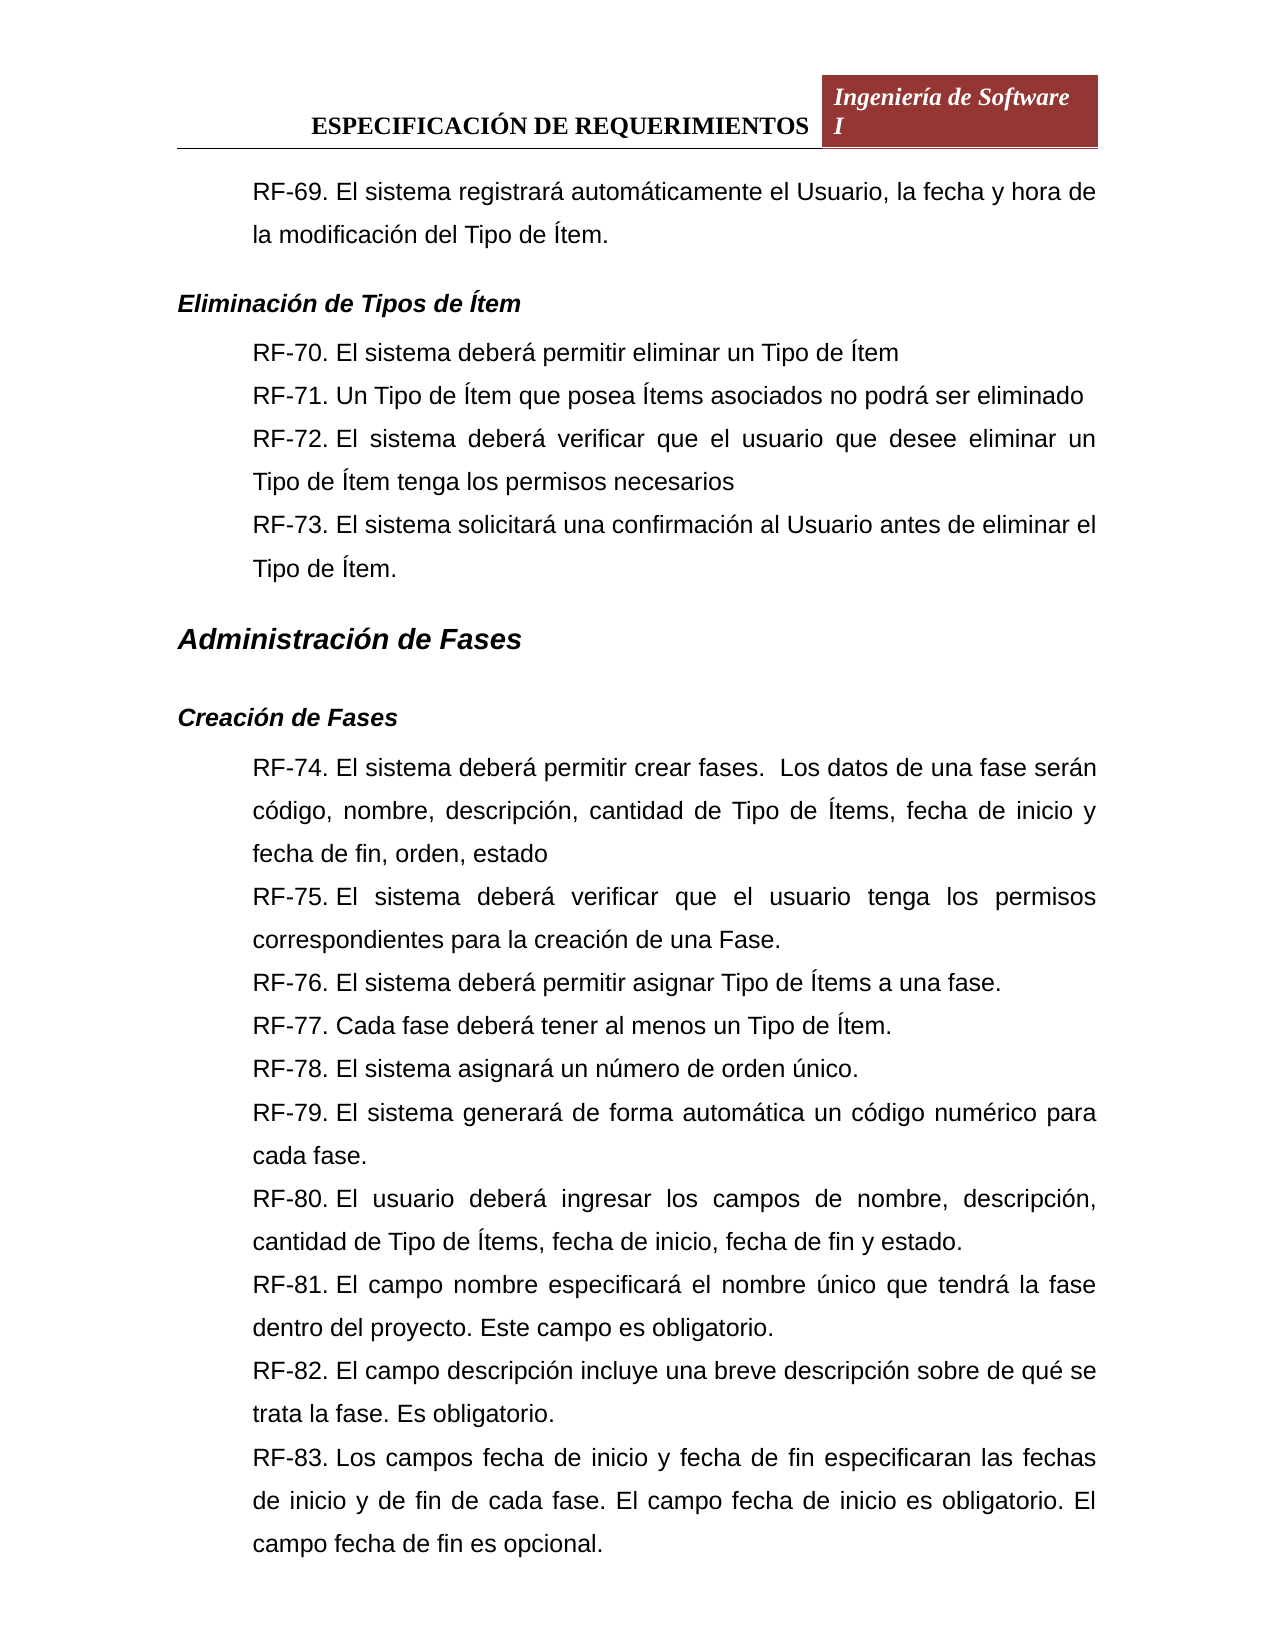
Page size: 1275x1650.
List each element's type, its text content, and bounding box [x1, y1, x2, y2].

list Cada fase deberá tener al menos un Tipo de Ítem. [177, 1011, 1098, 1040]
list El usuario deberá ingresar los campos de nombre, descripción, cantidad de Tipo de Ítems, fecha de inicio, fecha de fin y estado. [177, 1184, 1098, 1256]
list El campo nombre especificará el nombre único que tendrá la fase dentro del proyecto. Este campo es obligatorio. [177, 1270, 1098, 1342]
list El sistema generará de forma automática un código numérico para cada fase. [177, 1098, 1098, 1169]
list Un Tipo de Ítem que posea Ítems asociados no podrá ser eliminado [177, 381, 1098, 410]
list El sistema deberá permitir asignar Tipo de Ítems a una fase. [177, 968, 1098, 997]
text Creación de Fases [177, 703, 1098, 732]
list El sistema deberá permitir crear fases. Los datos de una fase serán código, nombre, descripción, cantidad de Tipo de Ítems, fecha de inicio y fecha de fin, orden, estado [177, 753, 1098, 868]
list El sistema registrará automáticamente el Usuario, la fecha y hora de la modificación del Tipo de Ítem. [177, 177, 1098, 249]
list Los campos fecha de inicio y fecha de fin especificaran las fechas de inicio y de fin de cada fase. El campo fecha de inicio es obligatorio. El campo fecha de fin es opcional. [177, 1443, 1098, 1558]
list El sistema solicitará una confirmación al Usuario antes de eliminar el Tipo de Ítem. [177, 510, 1098, 582]
list El sistema deberá verificar que el usuario tenga los permisos correspondientes para la creación de una Fase. [177, 882, 1098, 954]
list El sistema deberá verificar que el usuario que desee eliminar un Tipo de Ítem tenga los permisos necesarios [177, 424, 1098, 496]
list El sistema asignará un número de orden único. [177, 1054, 1098, 1083]
text Eliminación de Tipos de Ítem [177, 288, 1098, 317]
list El campo descripción incluye una breve descripción sobre de qué se trata la fase. Es obligatorio. [177, 1356, 1098, 1428]
text Administración de Fases [177, 622, 1098, 655]
list El sistema deberá permitir eliminar un Tipo de Ítem [177, 338, 1098, 367]
